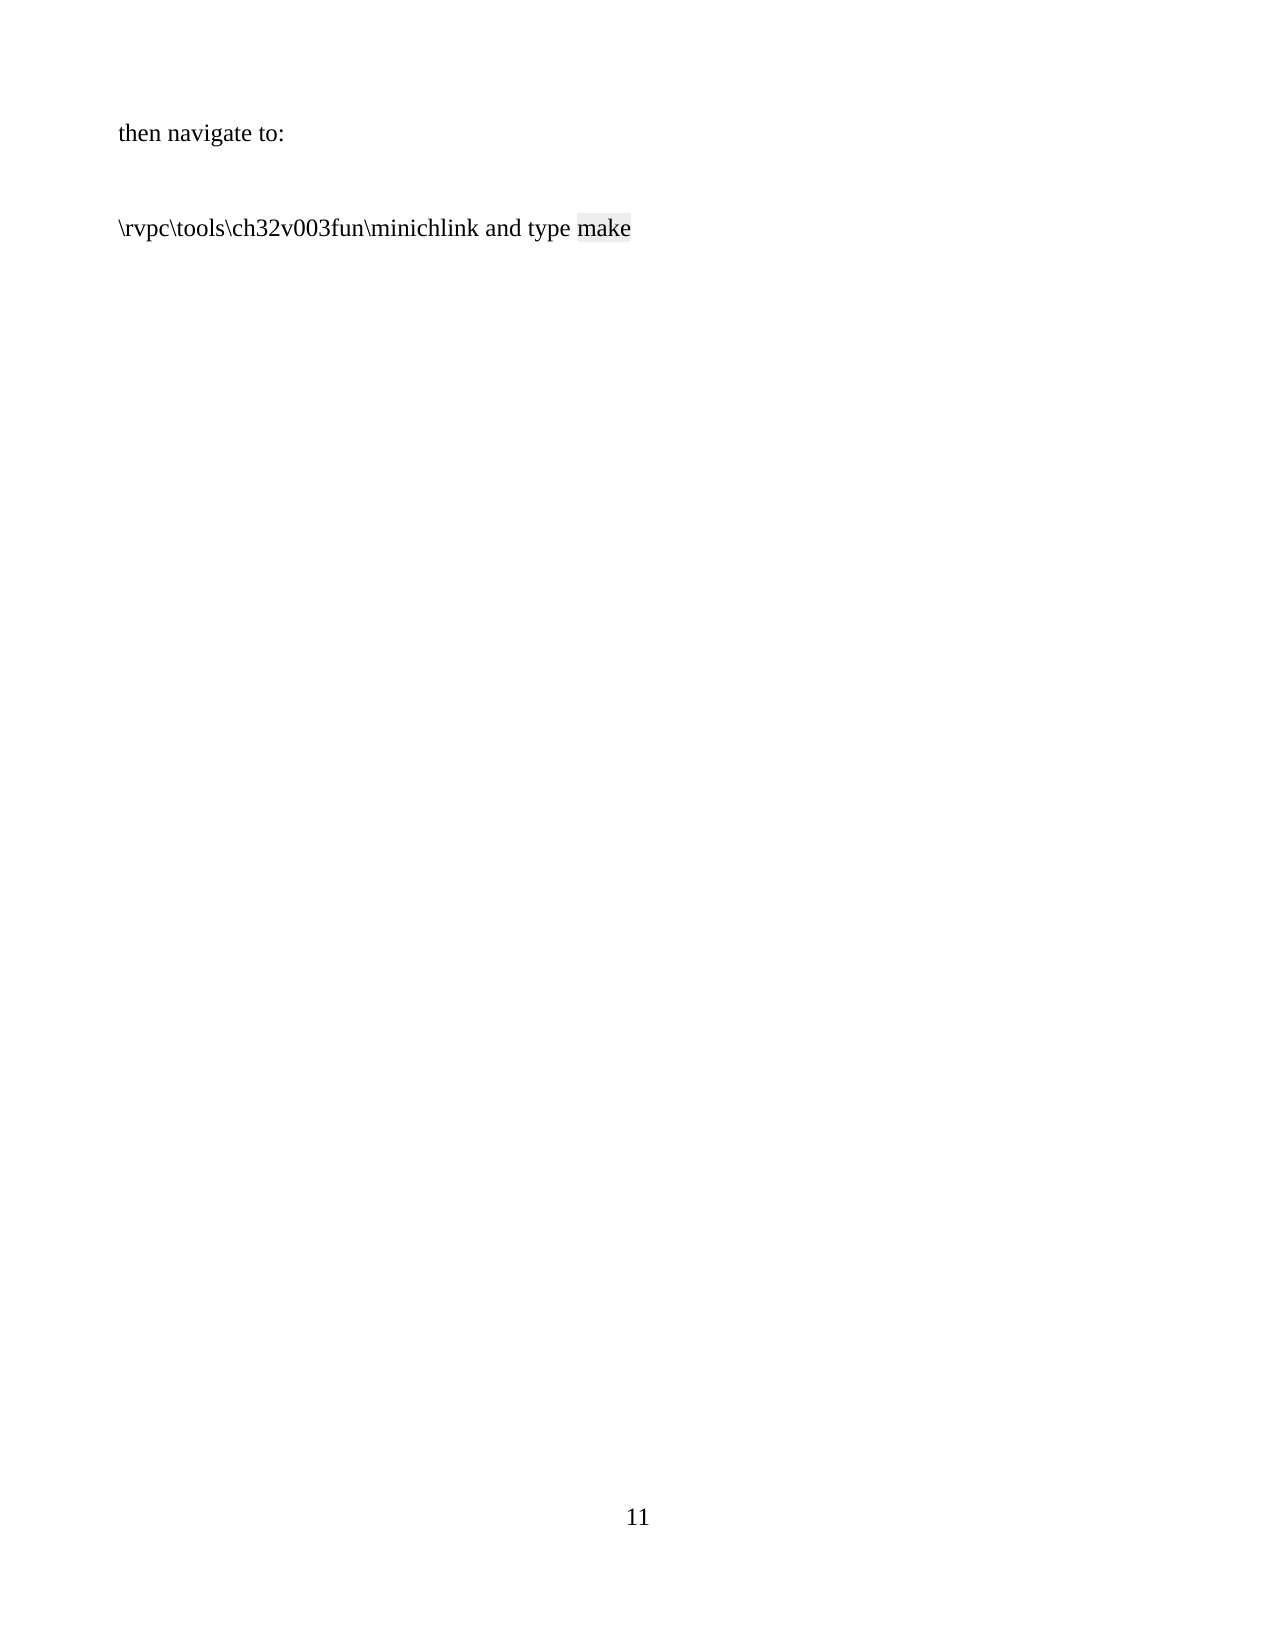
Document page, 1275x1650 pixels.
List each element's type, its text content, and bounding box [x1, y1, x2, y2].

text \rvpc\tools\ch32v003fun\minichlink and type make [118, 213, 1157, 242]
text then navigate to: [118, 118, 1157, 147]
